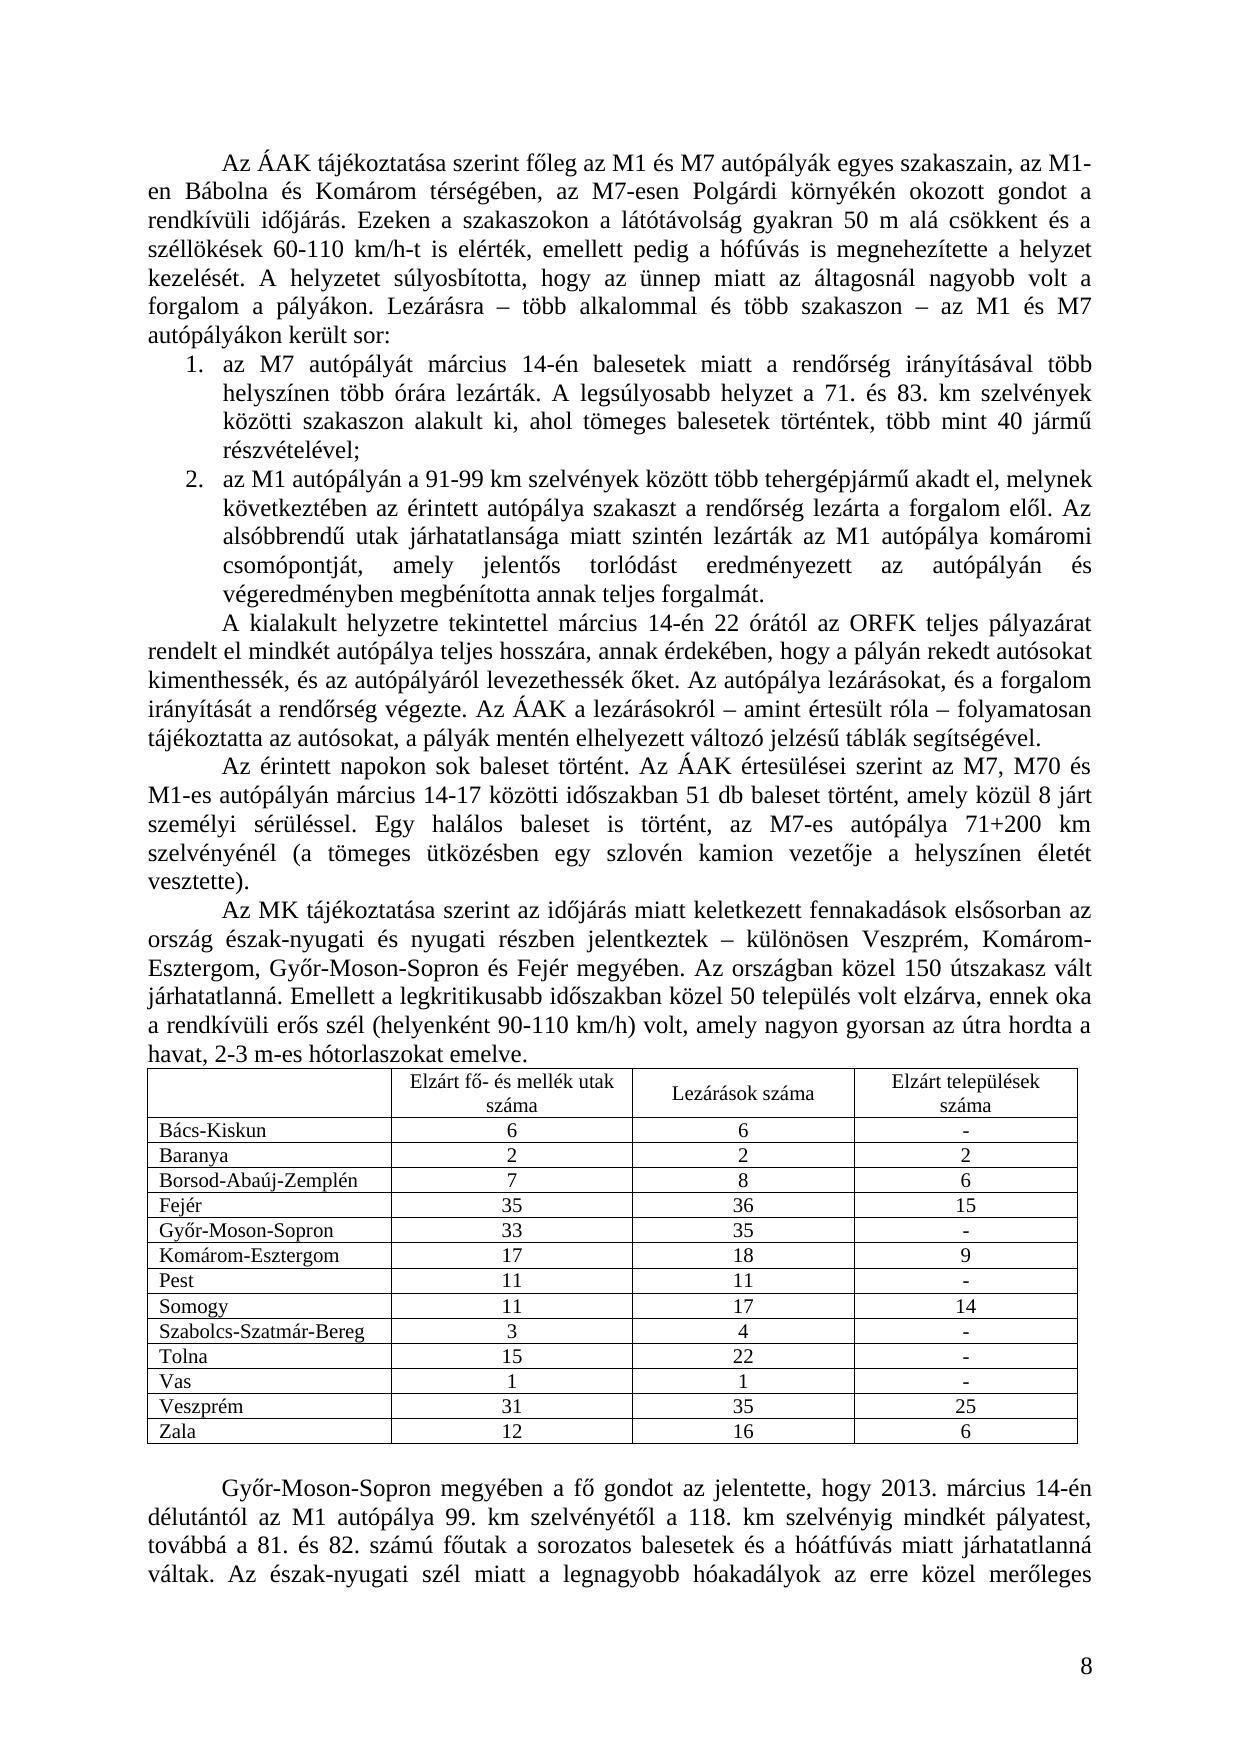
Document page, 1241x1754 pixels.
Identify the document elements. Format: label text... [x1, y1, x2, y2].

table_cell 2 [855, 1143, 1077, 1167]
table_cell 17 [392, 1243, 632, 1267]
table_cell 6 [392, 1118, 632, 1142]
list az M7 autópályát március 14-én balesetek miatt a rendőrség irányításával több helyszínen több órára lezárták. A legsúlyosabb helyzet a 71. és 83. km szelvények közötti szakaszon alakult ki, ahol tömeges balesetek történtek, több mint 40 jármű részvételével; [185, 349, 1093, 464]
table_cell Borsod-Abaúj-Zemplén [148, 1168, 391, 1192]
table_cell 15 [392, 1344, 632, 1368]
table_cell 2 [633, 1143, 854, 1167]
table_cell - [855, 1218, 1077, 1242]
table_cell 8 [633, 1168, 854, 1192]
table_cell Zala [148, 1419, 391, 1443]
table_cell Bács-Kiskun [148, 1118, 391, 1142]
table_cell - [855, 1344, 1077, 1368]
table_header Elzárt fő- és mellék utak száma [392, 1069, 632, 1117]
table_cell 11 [633, 1269, 854, 1292]
text Győr-Moson-Sopron megyében a fő gondot az jelentette, hogy 2013. március 14-én délutántól az M1 autópálya 99. km szelvényétől a 118. km szelvényig mindkét pályatest, továbbá a 81. és 82. számú főutak a sorozatos balesetek és a hóátfúvás miatt járhatatlanná váltak. Az észak-nyugati szél miatt a legnagyobb hóakadályok az erre közel merőleges [148, 1473, 1093, 1588]
table_cell 7 [392, 1168, 632, 1192]
table_cell 15 [855, 1193, 1077, 1217]
table_cell Komárom-Esztergom [148, 1243, 391, 1267]
table_cell 9 [855, 1243, 1077, 1267]
table_cell 6 [855, 1168, 1077, 1192]
table_cell 22 [633, 1344, 854, 1368]
table_header Lezárások száma [633, 1069, 854, 1117]
list az M1 autópályán a 91-99 km szelvények között több tehergépjármű akadt el, melynek következtében az érintett autópálya szakaszt a rendőrség lezárta a forgalom elől. Az alsóbbrendű utak járhatatlansága miatt szintén lezárták az M1 autópálya komáromi csomópontját, amely jelentős torlódást eredményezett az autópályán és végeredményben megbénította annak teljes forgalmát. [185, 464, 1093, 608]
table_cell Pest [148, 1269, 391, 1292]
table_cell 33 [392, 1218, 632, 1242]
text Az érintett napokon sok baleset történt. Az ÁAK értesülései szerint az M7, M70 és M1-es autópályán március 14-17 közötti időszakban 51 db baleset történt, amely közül 8 járt személyi sérüléssel. Egy halálos baleset is történt, az M7-es autópálya 71+200 km szelvényénél (a tömeges ütközésben egy szlovén kamion vezetője a helyszínen életét vesztette). [148, 751, 1093, 895]
table_cell - [855, 1269, 1077, 1292]
table_cell 6 [633, 1118, 854, 1142]
table_cell 12 [392, 1419, 632, 1443]
text Az MK tájékoztatása szerint az időjárás miatt keletkezett fennakadások elsősorban az ország észak-nyugati és nyugati részben jelentkeztek – különösen Veszprém, Komárom-Esztergom, Győr-Moson-Sopron és Fejér megyében. Az országban közel 150 útszakasz vált járhatatlanná. Emellett a legkritikusabb időszakban közel 50 település volt elzárva, ennek oka a rendkívüli erős szél (helyenként 90-110 km/h) volt, amely nagyon gyorsan az útra hordta a havat, 2-3 m-es hótorlaszokat emelve. [148, 895, 1093, 1068]
table_cell Tolna [148, 1344, 391, 1368]
table_cell Szabolcs-Szatmár-Bereg [148, 1319, 391, 1343]
table_cell Somogy [148, 1294, 391, 1318]
table_cell 4 [633, 1319, 854, 1343]
table_cell 35 [633, 1218, 854, 1242]
table_cell Fejér [148, 1193, 391, 1217]
table_cell 1 [392, 1369, 632, 1393]
table_cell - [855, 1118, 1077, 1142]
text Az ÁAK tájékoztatása szerint főleg az M1 és M7 autópályák egyes szakaszain, az M1-en Bábolna és Komárom térségében, az M7-esen Polgárdi környékén okozott gondot a rendkívüli időjárás. Ezeken a szakaszokon a látótávolság gyakran 50 m alá csökkent és a széllökések 60-110 km/h-t is elérték, emellett pedig a hófúvás is megnehezítette a helyzet kezelését. A helyzetet súlyosbította, hogy az ünnep miatt az áltagosnál nagyobb volt a forgalom a pályákon. Lezárásra – több alkalommal és több szakaszon – az M1 és M7 autópályákon került sor: [148, 148, 1093, 349]
table_cell 11 [392, 1294, 632, 1318]
table_cell - [855, 1319, 1077, 1343]
table_cell 3 [392, 1319, 632, 1343]
table_cell Vas [148, 1369, 391, 1393]
table_cell 6 [855, 1419, 1077, 1443]
table_cell 14 [855, 1294, 1077, 1318]
table_cell Baranya [148, 1143, 391, 1167]
table_header [148, 1069, 391, 1117]
table_cell 35 [633, 1394, 854, 1418]
table_cell 11 [392, 1269, 632, 1292]
table_cell 1 [633, 1369, 854, 1393]
table_cell - [855, 1369, 1077, 1393]
table_header Elzárt települések száma [855, 1069, 1077, 1117]
table_cell 36 [633, 1193, 854, 1217]
table_cell 18 [633, 1243, 854, 1267]
table_cell Veszprém [148, 1394, 391, 1418]
table_cell 25 [855, 1394, 1077, 1418]
text A kialakult helyzetre tekintettel március 14-én 22 órától az ORFK teljes pályazárat rendelt el mindkét autópálya teljes hosszára, annak érdekében, hogy a pályán rekedt autósokat kimenthessék, és az autópályáról levezethessék őket. Az autópálya lezárásokat, és a forgalom irányítását a rendőrség végezte. Az ÁAK a lezárásokról – amint értesült róla – folyamatosan tájékoztatta az autósokat, a pályák mentén elhelyezett változó jelzésű táblák segítségével. [148, 608, 1093, 751]
table_cell 17 [633, 1294, 854, 1318]
table_cell 31 [392, 1394, 632, 1418]
table_cell 2 [392, 1143, 632, 1167]
table_cell 35 [392, 1193, 632, 1217]
table_cell 16 [633, 1419, 854, 1443]
table_cell Győr-Moson-Sopron [148, 1218, 391, 1242]
